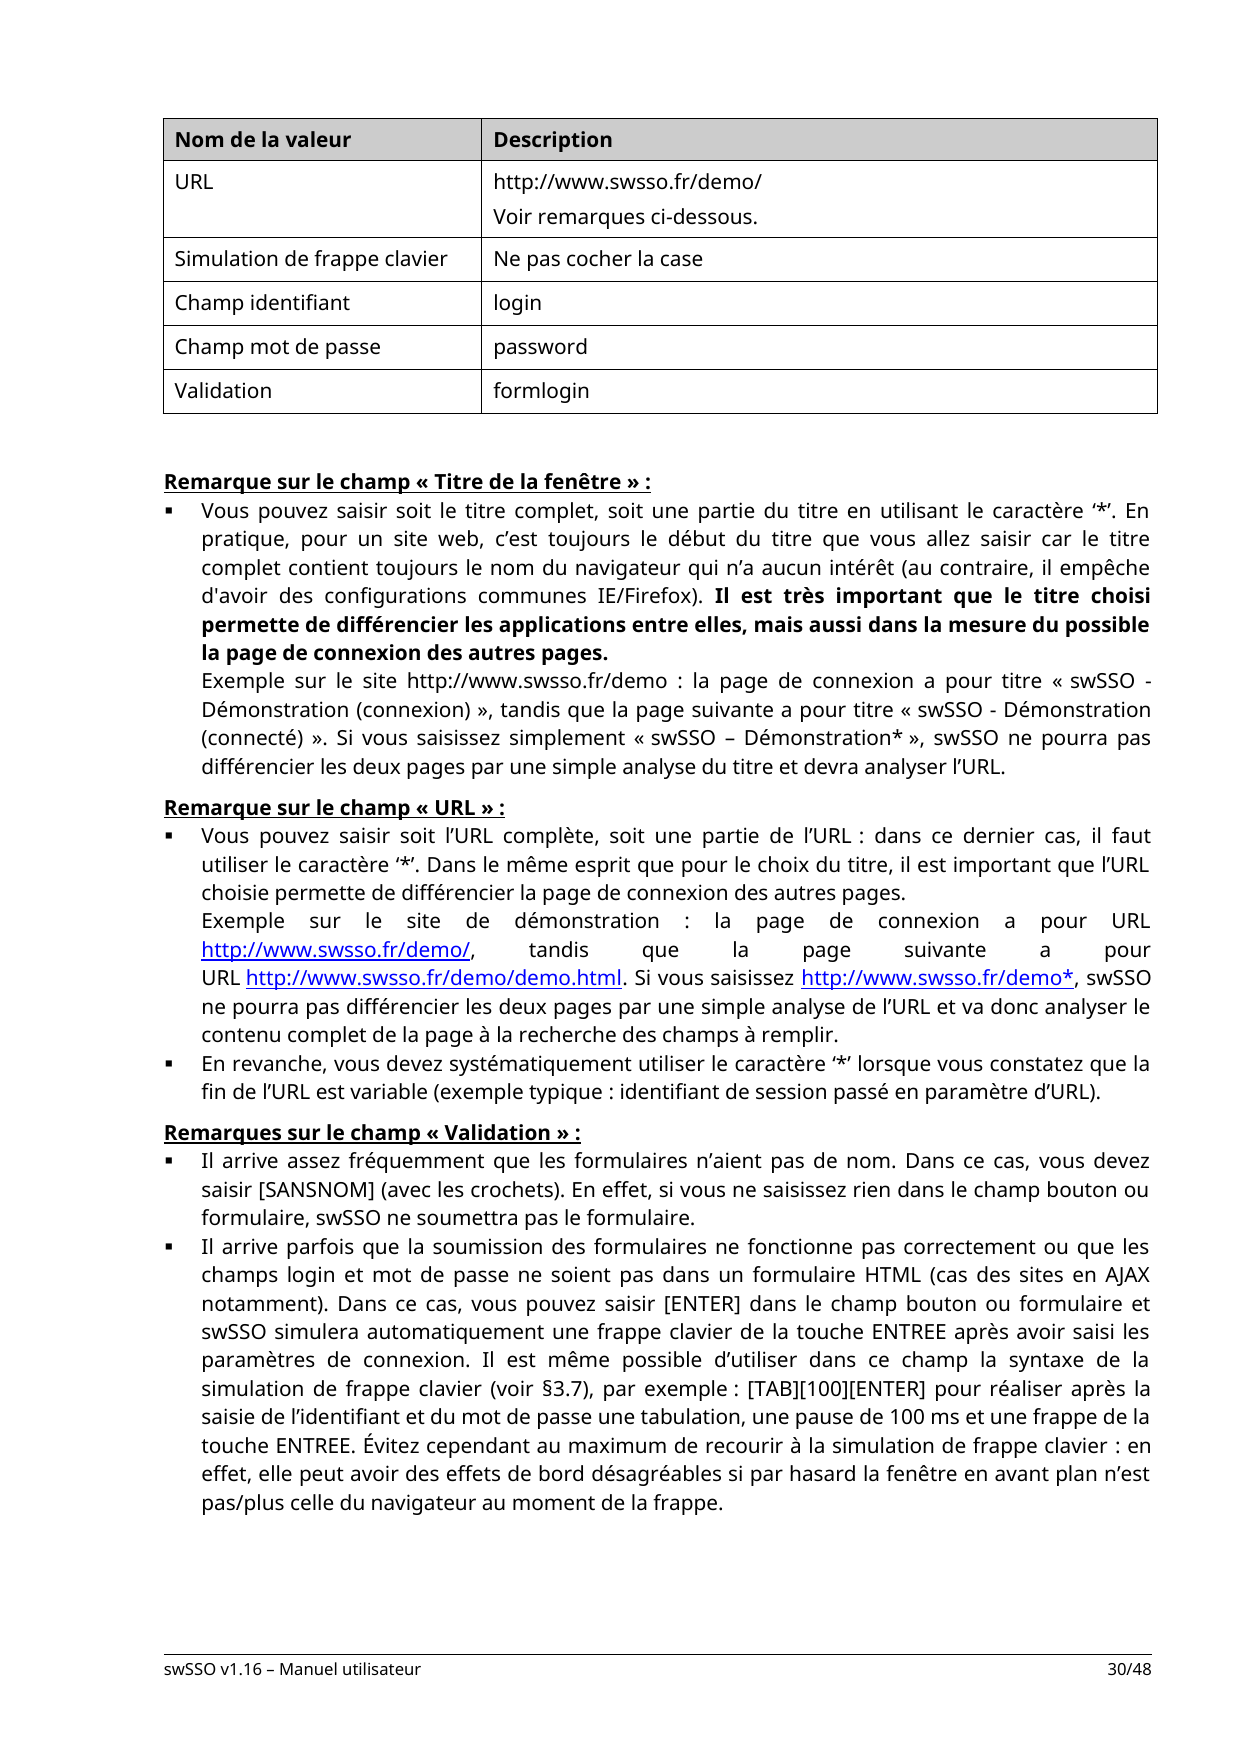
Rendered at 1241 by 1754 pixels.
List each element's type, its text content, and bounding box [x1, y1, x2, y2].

table_cell Champ mot de passe [164, 326, 481, 369]
text Exemple sur le site de démonstration : la page de connexion a pour URL http://www.swsso.fr/demo/, tandis que la page suivante a pour URL http://www.swsso.fr/demo/demo.html. Si vous saisissez http://www.swsso.fr/demo*, swSSO ne pourra pas différencier les deux pages par une simple analyse de l’URL et va donc analyser le contenu complet de la page à la recherche des champs à remplir. [201, 907, 1152, 1049]
table_header Nom de la valeur [164, 119, 481, 160]
table_cell Simulation de frappe clavier [164, 238, 481, 281]
list En revanche, vous devez systématiquement utiliser le caractère ‘*’ lorsque vous constatez que la fin de l’URL est variable (exemple typique : identifiant de session passé en paramètre d’URL). [164, 1049, 1152, 1106]
table_cell http://www.swsso.fr/demo/ Voir remarques ci-dessous. [482, 161, 1157, 237]
table_cell Ne pas cocher la case [482, 238, 1157, 281]
text Exemple sur le site http://www.swsso.fr/demo : la page de connexion a pour titre « swSSO - Démonstration (connexion) », tandis que la page suivante a pour titre « swSSO - Démonstration (connecté) ». Si vous saisissez simplement « swSSO – Démonstration* », swSSO ne pourra pas différencier les deux pages par une simple analyse du titre et devra analyser l’URL. [201, 667, 1152, 780]
table_cell login [482, 282, 1157, 325]
table_cell Champ identifiant [164, 282, 481, 325]
text Remarques sur le champ « Validation » : [164, 1118, 1152, 1147]
table_cell formlogin [482, 370, 1157, 413]
list Vous pouvez saisir soit le titre complet, soit une partie du titre en utilisant le caractère ‘*’. En pratique, pour un site web, c’est toujours le début du titre que vous allez saisir car le titre complet contient toujours le nom du navigateur qui n’a aucun intérêt (au contraire, il empêche d'avoir des configurations communes IE/Firefox). Il est très important que le titre choisi permette de différencier les applications entre elles, mais aussi dans la mesure du possible la page de connexion des autres pages. [164, 496, 1152, 667]
text Remarque sur le champ « Titre de la fenêtre » : [164, 467, 1152, 496]
text Remarque sur le champ « URL » : [164, 793, 1152, 821]
list Il arrive parfois que la soumission des formulaires ne fonctionne pas correctement ou que les champs login et mot de passe ne soient pas dans un formulaire HTML (cas des sites en AJAX notamment). Dans ce cas, vous pouvez saisir [ENTER] dans le champ bouton ou formulaire et swSSO simulera automatiquement une frappe clavier de la touche ENTREE après avoir saisi les paramètres de connexion. Il est même possible d’utiliser dans ce champ la syntaxe de la simulation de frappe clavier (voir §3.7), par exemple : [TAB][100][ENTER] pour réaliser après la saisie de l’identifiant et du mot de passe une tabulation, une pause de 100 ms et une frappe de la touche ENTREE. Évitez cependant au maximum de recourir à la simulation de frappe clavier : en effet, elle peut avoir des effets de bord désagréables si par hasard la fenêtre en avant plan n’est pas/plus celle du navigateur au moment de la frappe. [164, 1232, 1152, 1516]
list Vous pouvez saisir soit l’URL complète, soit une partie de l’URL : dans ce dernier cas, il faut utiliser le caractère ‘*’. Dans le même esprit que pour le choix du titre, il est important que l’URL choisie permette de différencier la page de connexion des autres pages. [164, 821, 1152, 907]
table_cell password [482, 326, 1157, 369]
table_cell URL [164, 161, 481, 237]
list Il arrive assez fréquemment que les formulaires n’aient pas de nom. Dans ce cas, vous devez saisir [SANSNOM] (avec les crochets). En effet, si vous ne saisissez rien dans le champ bouton ou formulaire, swSSO ne soumettra pas le formulaire. [164, 1147, 1152, 1232]
table_header Description [482, 119, 1157, 160]
table_cell Validation [164, 370, 481, 413]
